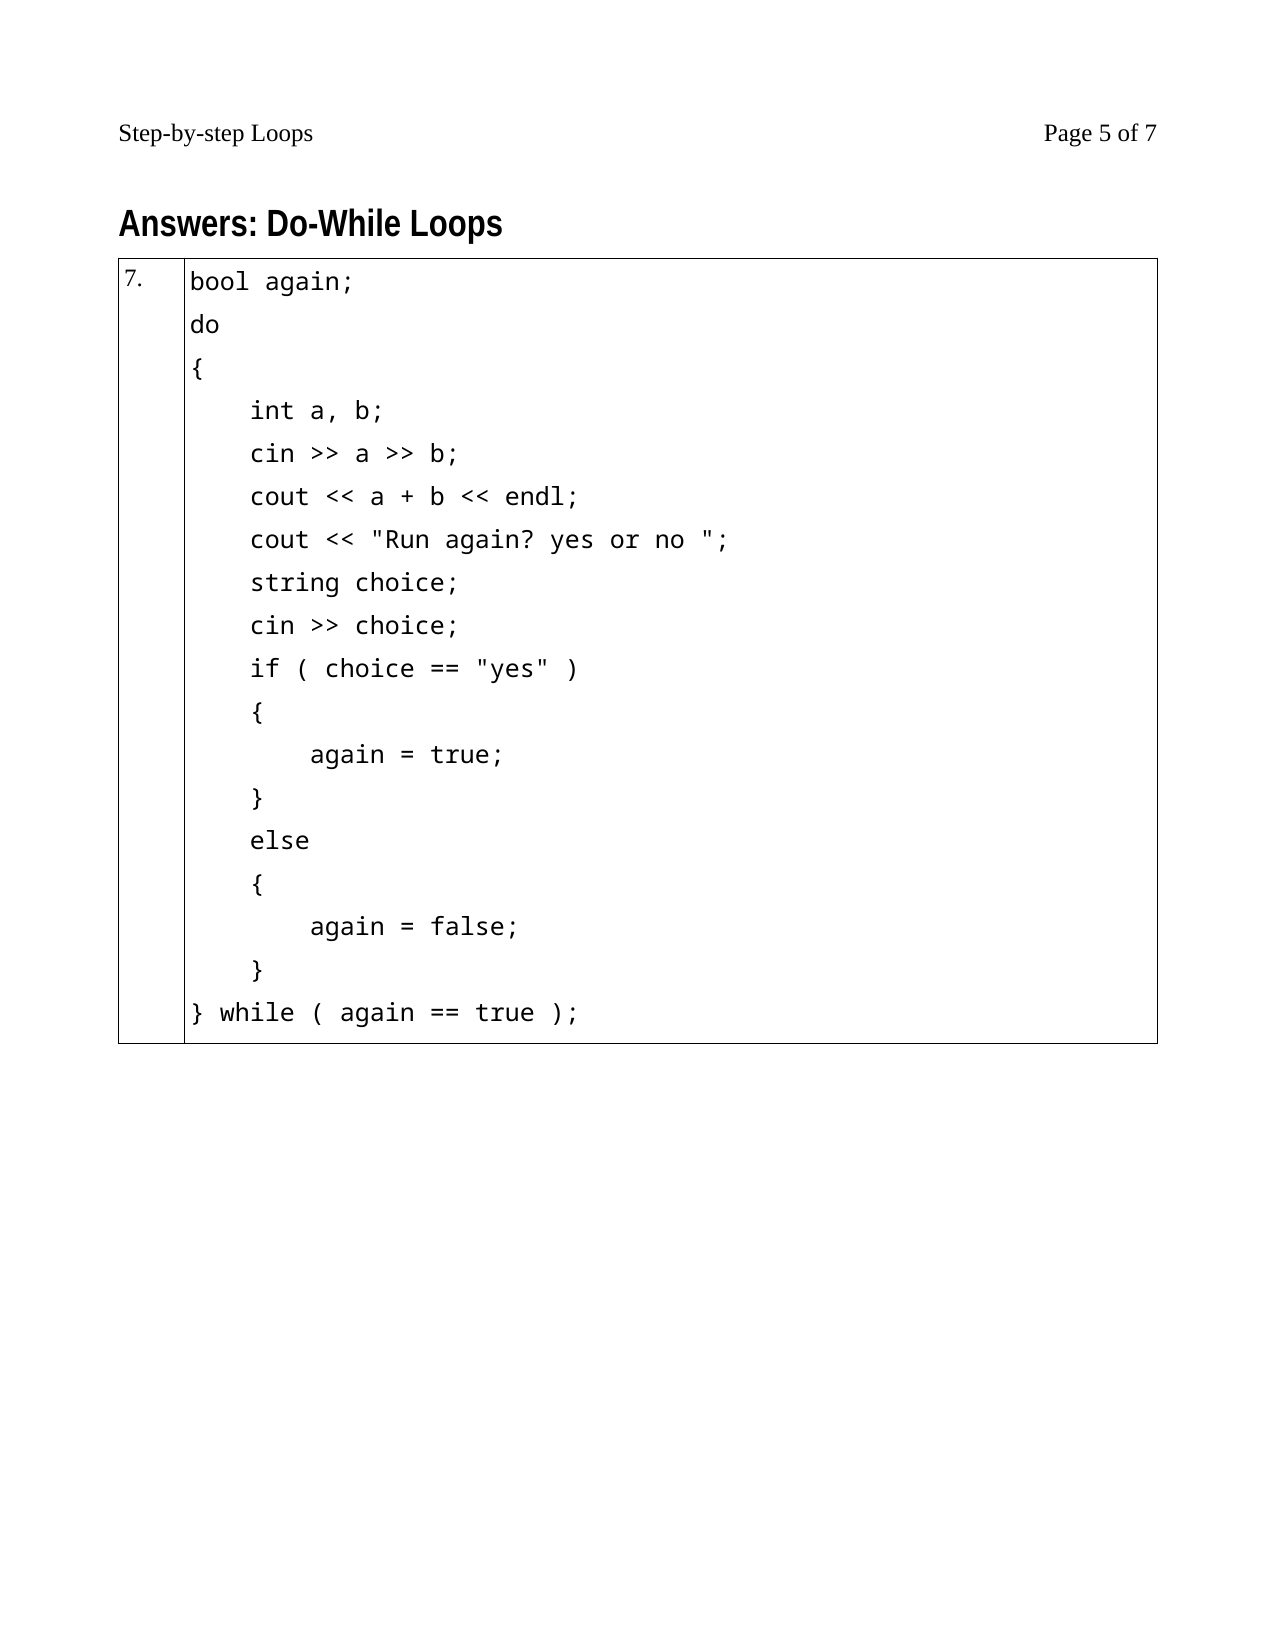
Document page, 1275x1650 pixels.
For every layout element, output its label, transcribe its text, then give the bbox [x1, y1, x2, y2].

table_header bool again; do { int a, b; cin >> a >> b; cout << a + b << endl; cout << "Run again? yes or no "; string choice; cin >> choice; if ( choice == "yes" ) { again = true; } else { again = false; } } while ( again == true ); [185, 259, 1157, 1043]
table_header 7. [119, 259, 184, 1043]
subtitle Answers: Do-While Loops [118, 201, 1157, 245]
